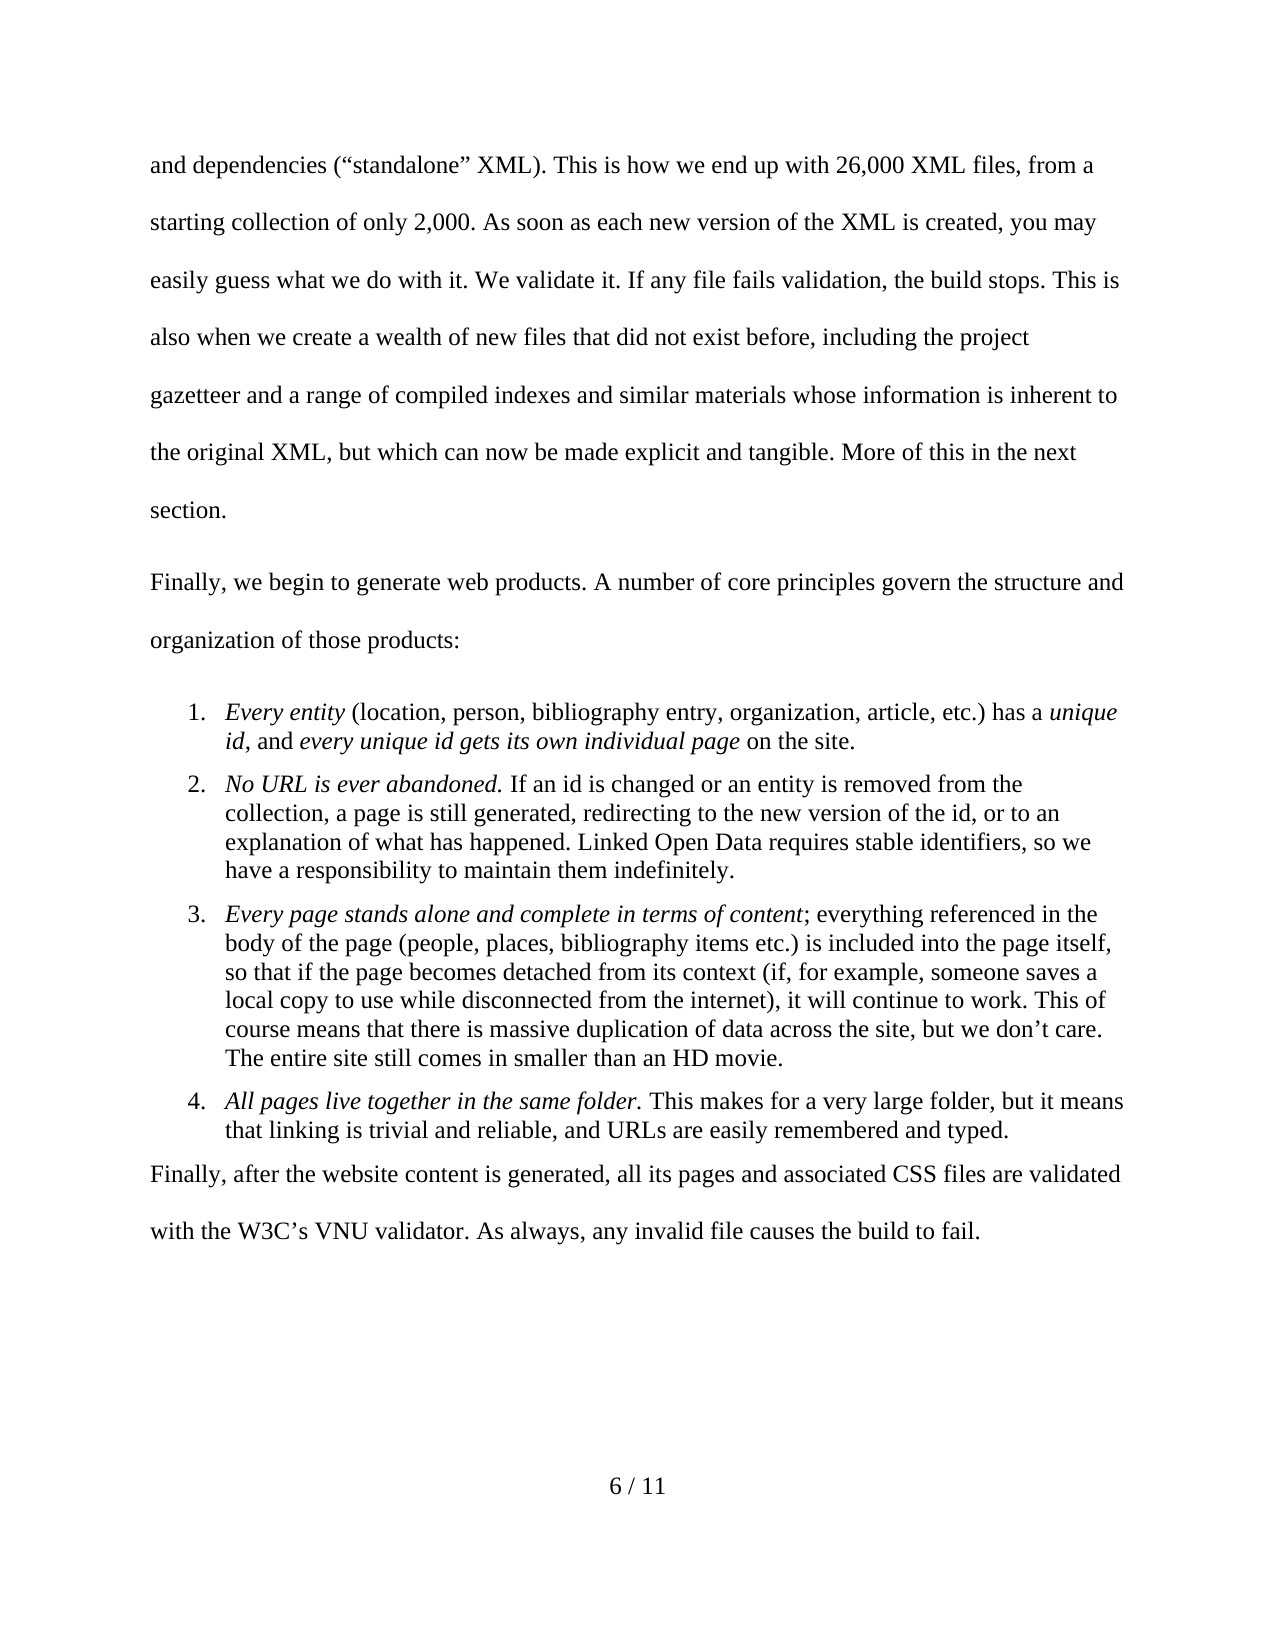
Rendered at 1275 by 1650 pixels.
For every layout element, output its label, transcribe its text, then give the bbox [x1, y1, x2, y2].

list Every entity (location, person, bibliography entry, organization, article, etc.) has a unique id, and every unique id gets its own individual page on the site. [187, 697, 1125, 754]
text and dependencies (“standalone” XML). This is how we end up with 26,000 XML files, from a starting collection of only 2,000. As soon as each new version of the XML is created, you may easily guess what we do with it. We validate it. If any file fails validation, the build stops. This is also when we create a wealth of new files that did not exist before, including the project gazetteer and a range of compiled indexes and similar materials whose information is inherent to the original XML, but which can now be made explicit and tangible. More of this in the next section. [150, 150, 1125, 524]
text Finally, after the website content is generated, all its pages and associated CSS files are validated with the W3C’s VNU validator. As always, any invalid file causes the build to fail. [150, 1159, 1125, 1245]
list Every page stands alone and complete in terms of content; everything referenced in the body of the page (people, places, bibliography items etc.) is included into the page itself, so that if the page becomes detached from its context (if, for example, someone saves a local copy to use while disconnected from the internet), it will continue to work. This of course means that there is massive duplication of data across the site, but we don’t care. The entire site still comes in smaller than an HD movie. [187, 899, 1125, 1072]
list No URL is ever abandoned. If an id is changed or an entity is removed from the collection, a page is still generated, redirecting to the new version of the id, or to an explanation of what has happened. Linked Open Data requires stable identifiers, so we have a responsibility to maintain them indefinitely. [187, 769, 1125, 884]
text Finally, we begin to generate web products. A number of core principles govern the structure and organization of those products: [150, 567, 1125, 653]
list All pages live together in the same folder. This makes for a very large folder, but it means that linking is trivial and reliable, and URLs are easily remembered and typed. [187, 1086, 1125, 1144]
